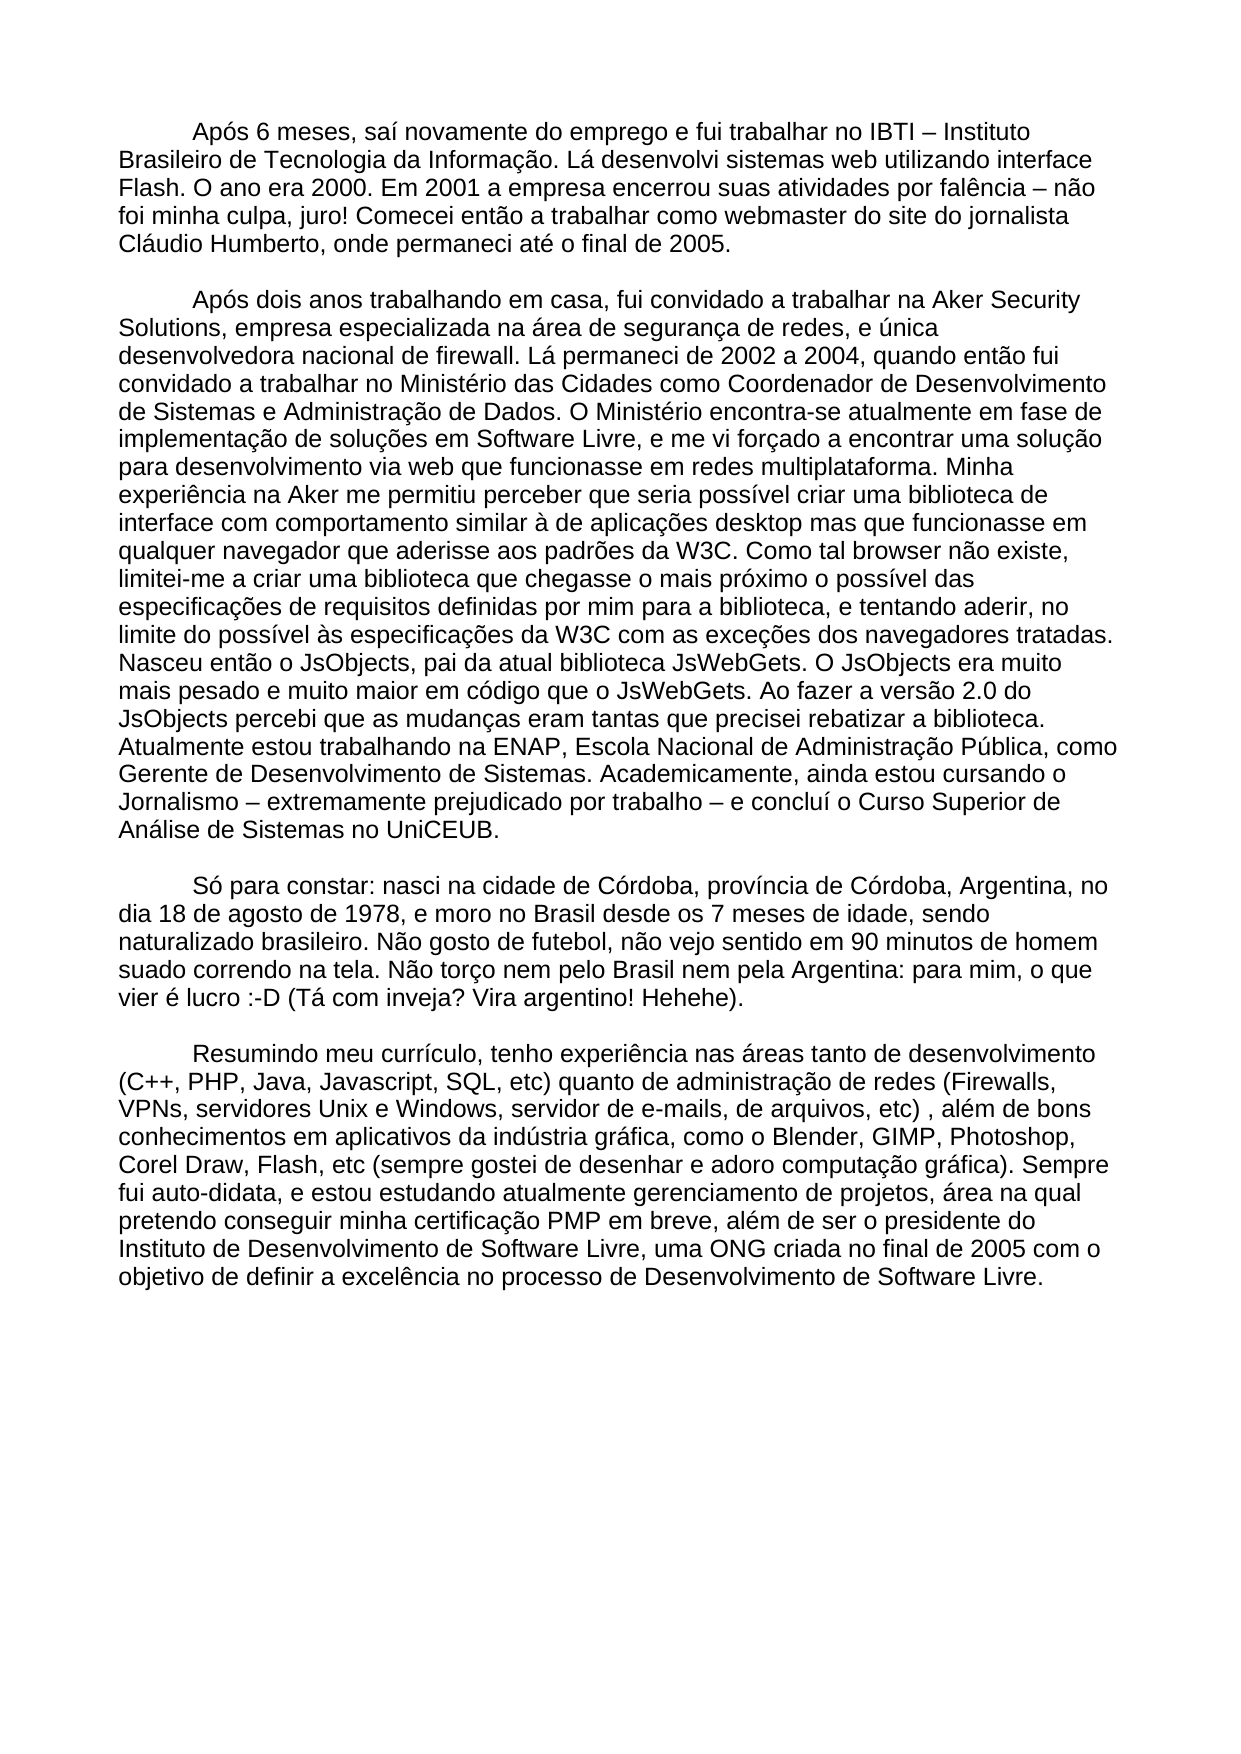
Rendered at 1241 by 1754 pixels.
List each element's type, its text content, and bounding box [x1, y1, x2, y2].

text Após dois anos trabalhando em casa, fui convidado a trabalhar na Aker Security Solutions, empresa especializada na área de segurança de redes, e única desenvolvedora nacional de firewall. Lá permaneci de 2002 a 2004, quando então fui convidado a trabalhar no Ministério das Cidades como Coordenador de Desenvolvimento de Sistemas e Administração de Dados. O Ministério encontra-se atualmente em fase de implementação de soluções em Software Livre, e me vi forçado a encontrar uma solução para desenvolvimento via web que funcionasse em redes multiplataforma. Minha experiência na Aker me permitiu perceber que seria possível criar uma biblioteca de interface com comportamento similar à de aplicações desktop mas que funcionasse em qualquer navegador que aderisse aos padrões da W3C. Como tal browser não existe, limitei-me a criar uma biblioteca que chegasse o mais próximo o possível das especificações de requisitos definidas por mim para a biblioteca, e tentando aderir, no limite do possível às especificações da W3C com as exceções dos navegadores tratadas. Nasceu então o JsObjects, pai da atual biblioteca JsWebGets. O JsObjects era muito mais pesado e muito maior em código que o JsWebGets. Ao fazer a versão 2.0 do JsObjects percebi que as mudanças eram tantas que precisei rebatizar a biblioteca. Atualmente estou trabalhando na ENAP, Escola Nacional de Administração Pública, como Gerente de Desenvolvimento de Sistemas. Academicamente, ainda estou cursando o Jornalismo – extremamente prejudicado por trabalho – e concluí o Curso Superior de Análise de Sistemas no UniCEUB. [118, 286, 1122, 844]
text Resumindo meu currículo, tenho experiência nas áreas tanto de desenvolvimento (C++, PHP, Java, Javascript, SQL, etc) quanto de administração de redes (Firewalls, VPNs, servidores Unix e Windows, servidor de e-mails, de arquivos, etc) , além de bons conhecimentos em aplicativos da indústria gráfica, como o Blender, GIMP, Photoshop, Corel Draw, Flash, etc (sempre gostei de desenhar e adoro computação gráfica). Sempre fui auto-didata, e estou estudando atualmente gerenciamento de projetos, área na qual pretendo conseguir minha certificação PMP em breve, além de ser o presidente do Instituto de Desenvolvimento de Software Livre, uma ONG criada no final de 2005 com o objetivo de definir a excelência no processo de Desenvolvimento de Software Livre. [118, 1039, 1122, 1291]
text Só para constar: nasci na cidade de Córdoba, província de Córdoba, Argentina, no dia 18 de agosto de 1978, e moro no Brasil desde os 7 meses de idade, sendo naturalizado brasileiro. Não gosto de futebol, não vejo sentido em 90 minutos de homem suado correndo na tela. Não torço nem pelo Brasil nem pela Argentina: para mim, o que vier é lucro :-D (Tá com inveja? Vira argentino! Hehehe). [118, 872, 1122, 1011]
text Após 6 meses, saí novamente do emprego e fui trabalhar no IBTI – Instituto Brasileiro de Tecnologia da Informação. Lá desenvolvi sistemas web utilizando interface Flash. O ano era 2000. Em 2001 a empresa encerrou suas atividades por falência – não foi minha culpa, juro! Comecei então a trabalhar como webmaster do site do jornalista Cláudio Humberto, onde permaneci até o final de 2005. [118, 118, 1122, 258]
